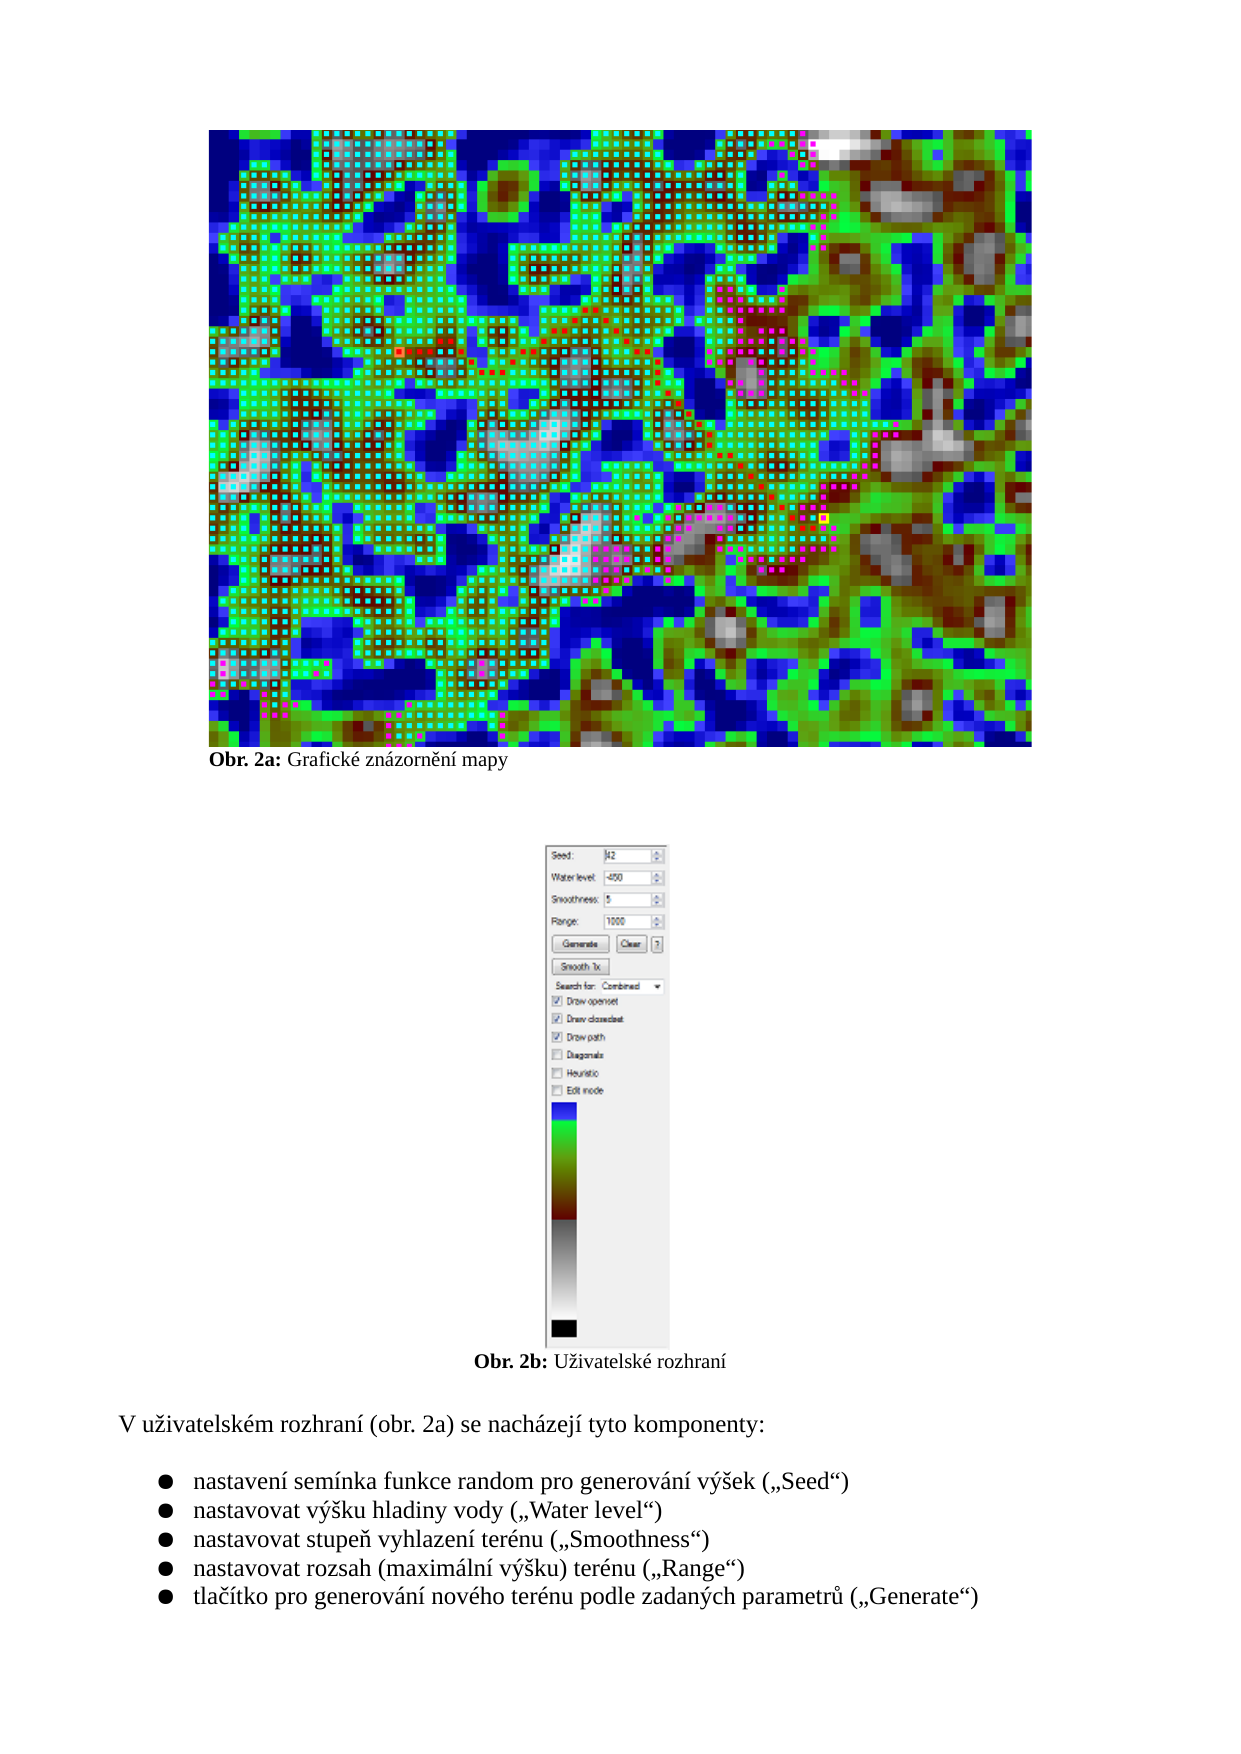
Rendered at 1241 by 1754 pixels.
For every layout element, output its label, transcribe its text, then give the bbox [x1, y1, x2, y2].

list nastavovat rozsah (maximální výšku) terénu („Range“) [156, 1553, 1122, 1581]
text Obr. 2a: Grafické znázornění mapy [208, 747, 1031, 771]
picture [544, 844, 670, 1350]
list nastavení semínka funkce random pro generování výšek („Seed“) [156, 1466, 1122, 1495]
list tlačítko pro generování nového terénu podle zadaných parametrů („Generate“) [156, 1581, 1122, 1610]
text Obr. 2b: Uživatelské rozhraní [474, 857, 741, 1373]
list nastavovat výšku hladiny vody („Water level“) [156, 1495, 1122, 1524]
text V uživatelském rozhraní (obr. 2a) se nacházejí tyto komponenty: [118, 1409, 1122, 1466]
list nastavovat stupeň vyhlazení terénu („Smoothness“) [156, 1524, 1122, 1553]
